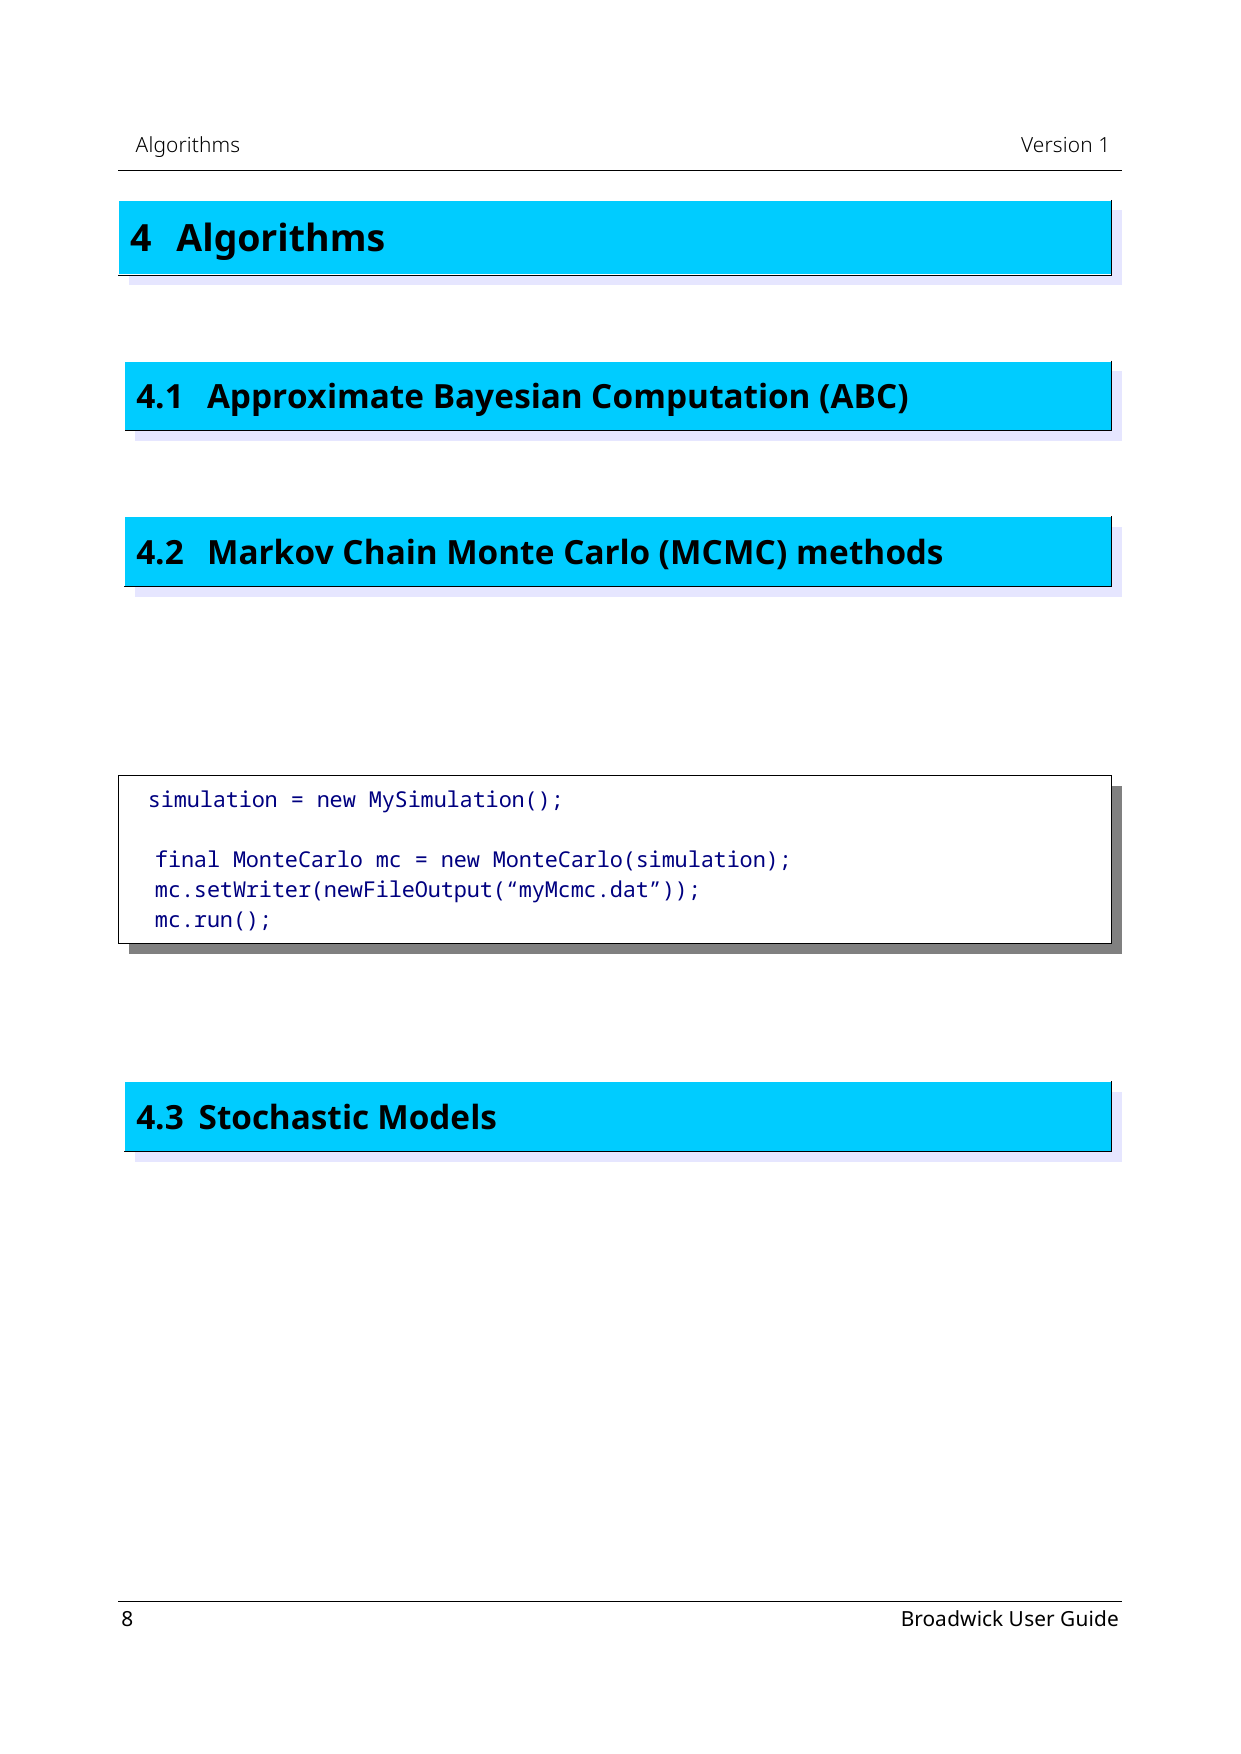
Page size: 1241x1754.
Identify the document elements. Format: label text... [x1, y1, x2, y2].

subtitle Approximate Bayesian Computation (ABC) [125, 362, 1111, 430]
text mc.run(); [119, 895, 1111, 943]
subtitle Stochastic Models [125, 1082, 1111, 1151]
text final MonteCarlo mc = new MonteCarlo(simulation); [119, 835, 1111, 865]
subtitle Algorithms [119, 201, 1111, 274]
text mc.setWriter(newFileOutput(“myMcmc.dat”)); [119, 865, 1111, 895]
list simulation = new MySimulation(); [119, 776, 1111, 814]
subtitle Markov Chain Monte Carlo (MCMC) methods [125, 517, 1111, 586]
